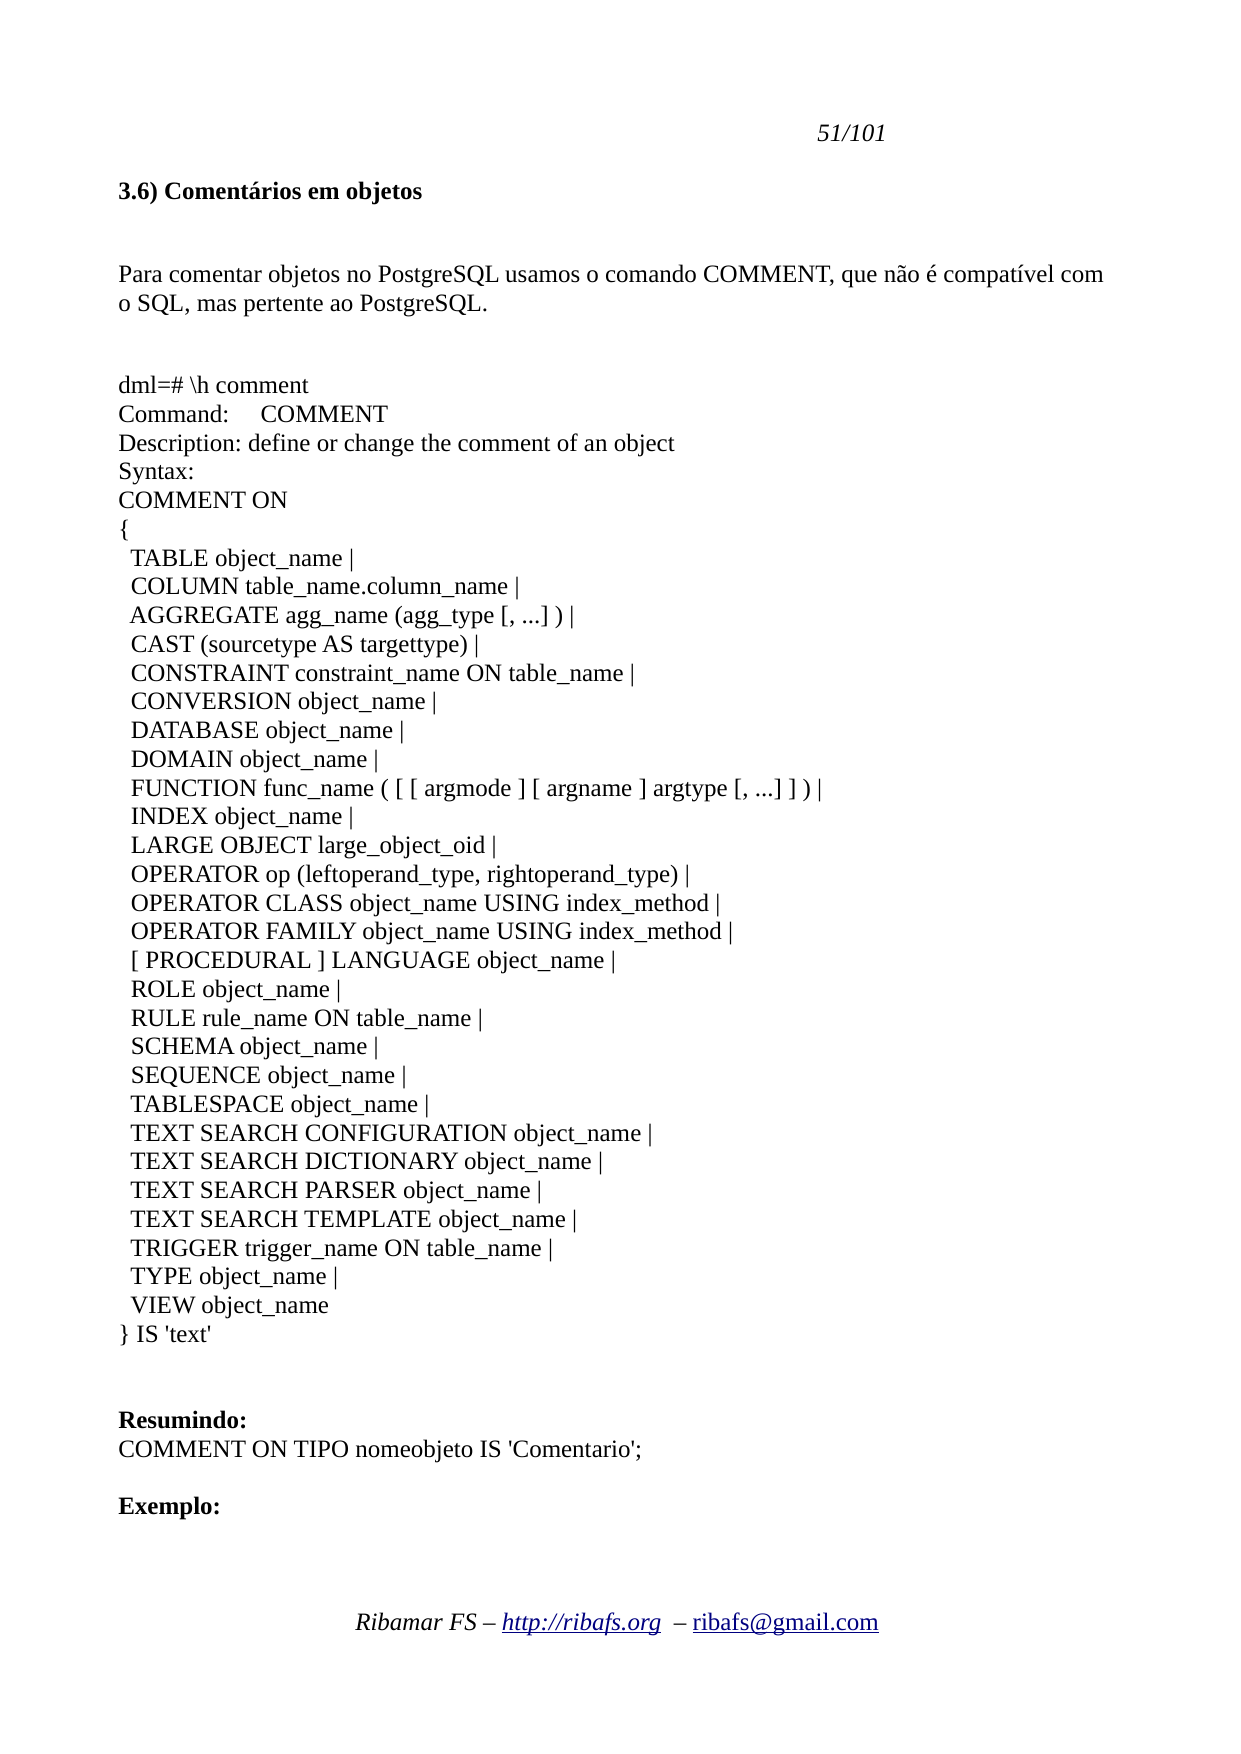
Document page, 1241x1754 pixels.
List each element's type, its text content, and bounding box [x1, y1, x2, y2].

text OPERATOR op (leftoperand_type, rightoperand_type) | [118, 859, 1122, 888]
text DOMAIN object_name | [118, 744, 1122, 773]
text SEQUENCE object_name | [118, 1060, 1122, 1089]
text COMMENT ON TIPO nomeobjeto IS 'Comentario'; [118, 1434, 1122, 1463]
text TABLE object_name | [118, 543, 1122, 571]
text TEXT SEARCH CONFIGURATION object_name | [118, 1118, 1122, 1146]
text Para comentar objetos no PostgreSQL usamos o comando COMMENT, que não é compatível com o SQL, mas pertente ao PostgreSQL. [118, 259, 1122, 316]
text OPERATOR CLASS object_name USING index_method | [118, 888, 1122, 916]
text LARGE OBJECT large_object_oid | [118, 830, 1122, 859]
text RULE rule_name ON table_name | [118, 1003, 1122, 1031]
text TEXT SEARCH PARSER object_name | [118, 1175, 1122, 1204]
text Command: COMMENT [118, 399, 1122, 428]
text TEXT SEARCH TEMPLATE object_name | [118, 1204, 1122, 1233]
text CONVERSION object_name | [118, 686, 1122, 715]
text SCHEMA object_name | [118, 1031, 1122, 1060]
text COMMENT ON [118, 485, 1122, 514]
text COLUMN table_name.column_name | [118, 571, 1122, 600]
text VIEW object_name [118, 1290, 1122, 1319]
text Resumindo: [118, 1405, 1122, 1434]
text ROLE object_name | [118, 974, 1122, 1003]
text TABLESPACE object_name | [118, 1089, 1122, 1118]
text FUNCTION func_name ( [ [ argmode ] [ argname ] argtype [, ...] ] ) | [118, 773, 1122, 801]
text AGGREGATE agg_name (agg_type [, ...] ) | [118, 600, 1122, 629]
text TYPE object_name | [118, 1261, 1122, 1290]
text TEXT SEARCH DICTIONARY object_name | [118, 1146, 1122, 1175]
text CONSTRAINT constraint_name ON table_name | [118, 658, 1122, 686]
text TRIGGER trigger_name ON table_name | [118, 1233, 1122, 1261]
text Syntax: [118, 456, 1122, 485]
text 3.6) Comentários em objetos [118, 176, 1122, 205]
text INDEX object_name | [118, 801, 1122, 830]
text Exemplo: [118, 1491, 1122, 1520]
text { [118, 514, 1122, 543]
text dml=# \h comment [118, 370, 1122, 399]
text OPERATOR FAMILY object_name USING index_method | [118, 916, 1122, 945]
text CAST (sourcetype AS targettype) | [118, 629, 1122, 658]
text } IS 'text' [118, 1319, 1122, 1348]
text DATABASE object_name | [118, 715, 1122, 744]
text [ PROCEDURAL ] LANGUAGE object_name | [118, 945, 1122, 974]
text Description: define or change the comment of an object [118, 428, 1122, 456]
